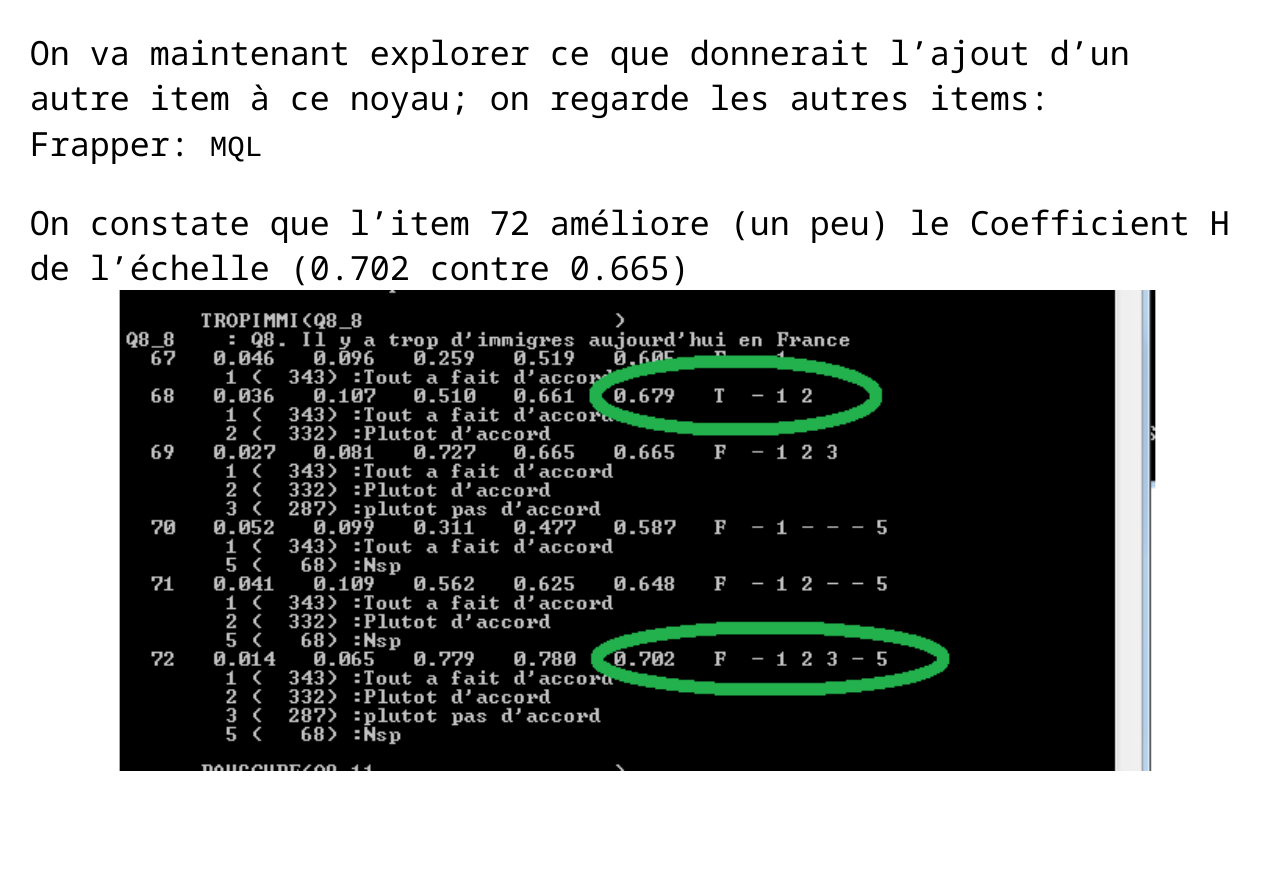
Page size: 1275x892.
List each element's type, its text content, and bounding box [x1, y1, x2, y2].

text On va maintenant explorer ce que donnerait l’ajout d’un autre item à ce noyau; on regarde les autres items: [29, 29, 1246, 120]
text On constate que l’item 72 améliore (un peu) le Coefficient H de l’échelle (0.702 contre 0.665) [29, 200, 1246, 291]
picture [119, 290, 1156, 771]
text Frapper: MQL [29, 120, 1246, 166]
